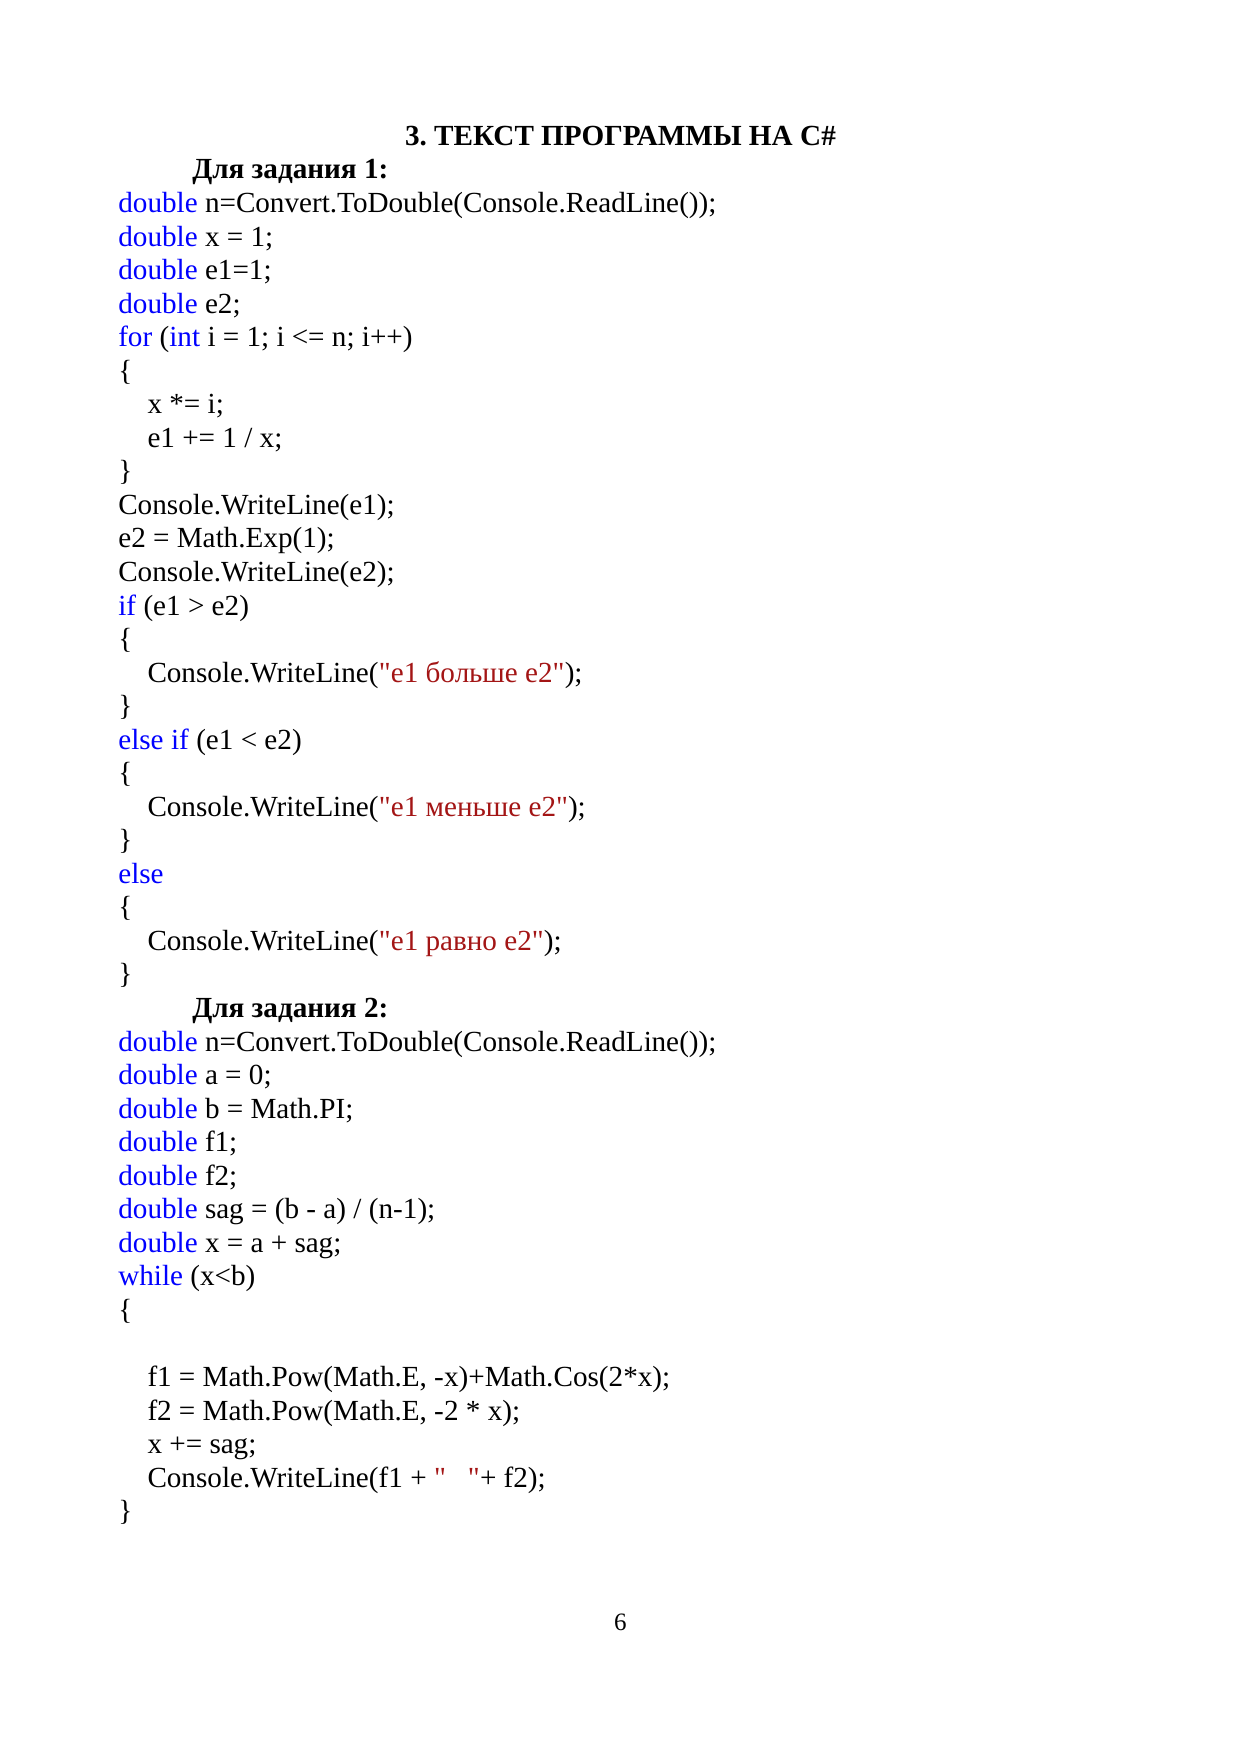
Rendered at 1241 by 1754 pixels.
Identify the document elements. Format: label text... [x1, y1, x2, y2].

text } [118, 688, 1122, 722]
text x += sag; [118, 1426, 1122, 1460]
subtitle Для задания 2: [118, 990, 1122, 1024]
subtitle } [118, 1493, 1122, 1527]
text { [118, 755, 1122, 789]
text double sag = (b - a) / (n-1); [118, 1191, 1122, 1225]
text Console.WriteLine("е1 равно е2"); [118, 923, 1122, 957]
text double n=Convert.ToDouble(Console.ReadLine()); [118, 1024, 1122, 1057]
text e2 = Math.Exp(1); [118, 521, 1122, 554]
text double f1; [118, 1124, 1122, 1158]
text { [118, 1292, 1122, 1326]
subtitle } [118, 957, 1122, 990]
text double x = a + sag; [118, 1225, 1122, 1258]
text { [118, 353, 1122, 386]
text } [118, 822, 1122, 856]
text { [118, 621, 1122, 655]
text double f2; [118, 1158, 1122, 1191]
subtitle Для задания 1: [118, 152, 1122, 185]
text double e2; [118, 286, 1122, 319]
text } [118, 453, 1122, 487]
text for (int i = 1; i <= n; i++) [118, 319, 1122, 353]
text double b = Math.PI; [118, 1091, 1122, 1124]
text { [118, 889, 1122, 923]
text while (x<b) [118, 1258, 1122, 1292]
text Console.WriteLine("е1 меньше е2"); [118, 789, 1122, 822]
text double x = 1; [118, 219, 1122, 252]
text else if (e1 < e2) [118, 722, 1122, 755]
text f2 = Math.Pow(Math.E, -2 * x); [118, 1393, 1122, 1426]
text Console.WriteLine("е1 больше е2"); [118, 655, 1122, 688]
text double n=Convert.ToDouble(Console.ReadLine()); [118, 185, 1122, 219]
text Console.WriteLine(e2); [118, 554, 1122, 588]
text f1 = Math.Pow(Math.E, -x)+Math.Cos(2*x); [118, 1359, 1122, 1393]
text Console.WriteLine(e1); [118, 487, 1122, 521]
text else [118, 856, 1122, 889]
text e1 += 1 / x; [118, 420, 1122, 453]
text if (e1 > e2) [118, 588, 1122, 621]
text double a = 0; [118, 1057, 1122, 1091]
text double e1=1; [118, 252, 1122, 286]
subtitle 3. ТЕКСТ ПРОГРАММЫ НА C# [118, 118, 1122, 152]
text Console.WriteLine(f1 + " "+ f2); [118, 1460, 1122, 1493]
text x *= i; [118, 386, 1122, 420]
